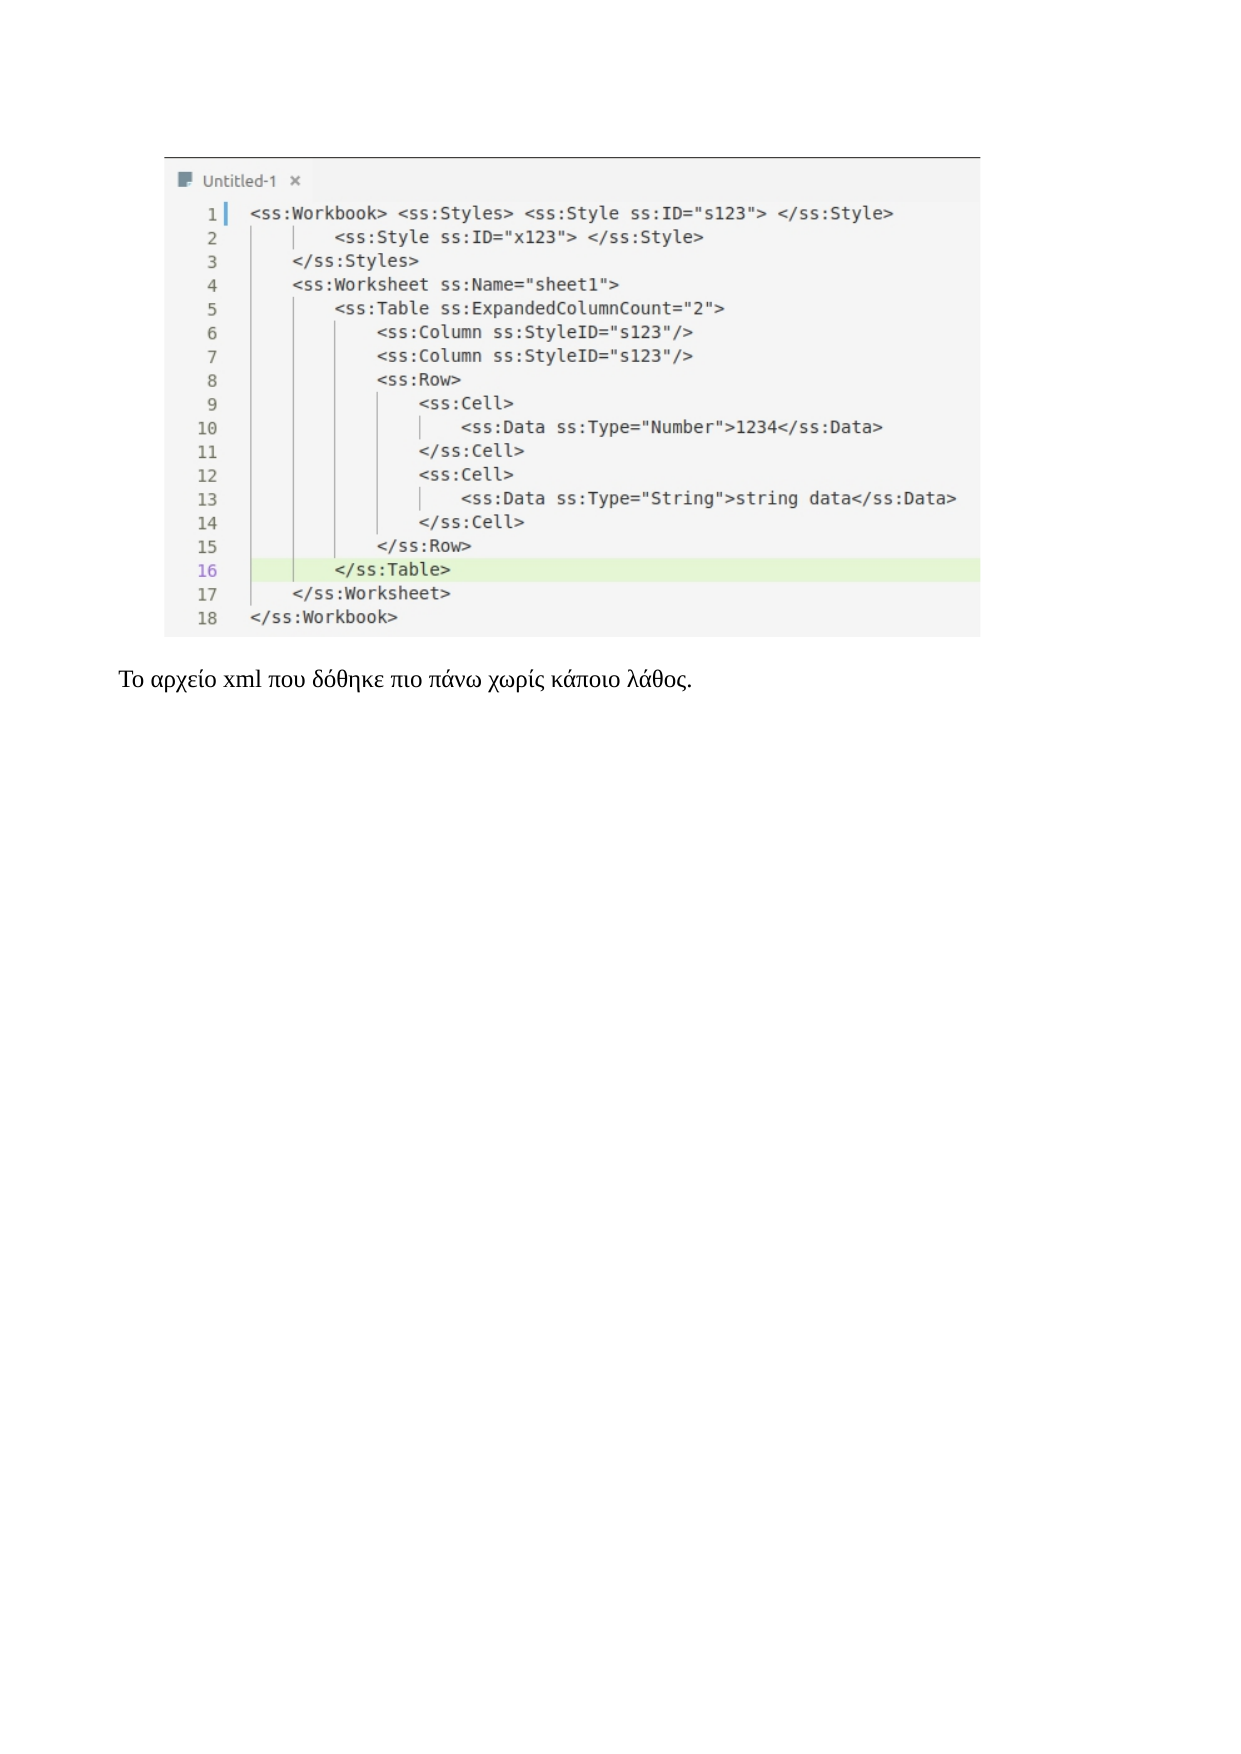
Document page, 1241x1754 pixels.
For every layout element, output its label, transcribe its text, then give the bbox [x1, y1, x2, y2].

text Το αρχείο xml που δόθηκε πιο πάνω χωρίς κάποιο λάθος. [118, 664, 1122, 693]
picture [164, 157, 981, 637]
